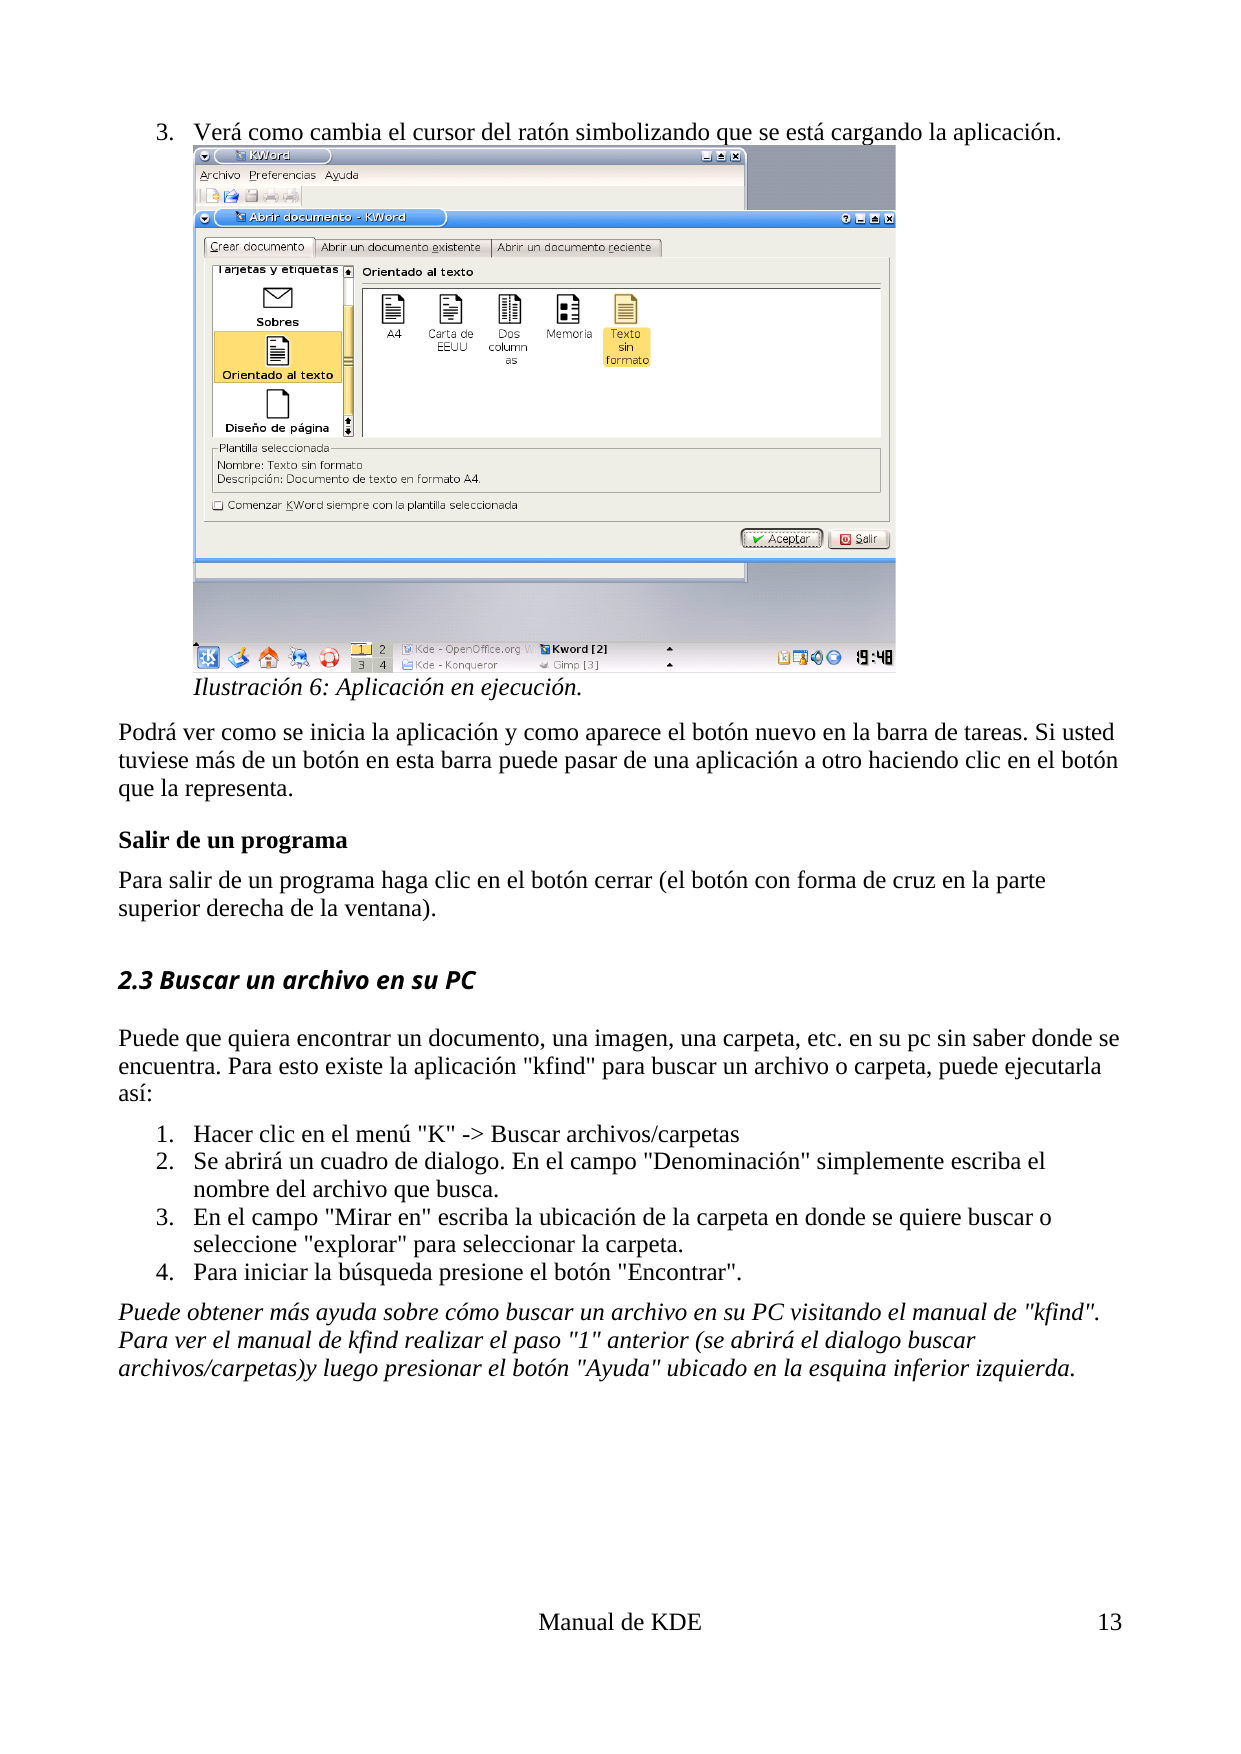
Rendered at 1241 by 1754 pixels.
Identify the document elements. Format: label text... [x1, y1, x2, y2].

subtitle Salir de un programa [118, 826, 1122, 854]
list Hacer clic en el menú "K" -> Buscar archivos/carpetas [156, 1120, 1122, 1147]
list Verá como cambia el cursor del ratón simbolizando que se está cargando la aplicación. [156, 118, 1122, 706]
text Podrá ver como se inicia la aplicación y como aparece el botón nuevo en la barra de tareas. Si usted tuviese más de un botón en esta barra puede pasar de una aplicación a otro haciendo clic en el botón que la representa. [118, 718, 1122, 801]
text Puede que quiera encontrar un documento, una imagen, una carpeta, etc. en su pc sin saber donde se encuentra. Para esto existe la aplicación "kfind" para buscar un archivo o carpeta, puede ejecutarla así: [118, 1024, 1122, 1107]
text Para salir de un programa haga clic en el botón cerrar (el botón con forma de cruz en la parte superior derecha de la ventana). [118, 867, 1122, 922]
list Para iniciar la búsqueda presione el botón "Encontrar". [156, 1258, 1122, 1286]
list Ilustración 6: Aplicación en ejecución. [193, 673, 896, 700]
picture [193, 145, 896, 673]
text Puede obtener más ayuda sobre cómo buscar un archivo en su PC visitando el manual de "kfind". Para ver el manual de kfind realizar el paso "1" anterior (se abrirá el dialogo buscar archivos/carpetas)y luego presionar el botón "Ayuda" ubicado en la esquina inferior izquierda. [118, 1298, 1122, 1382]
list Se abrirá un cuadro de dialogo. En el campo "Denominación" simplemente escriba el nombre del archivo que busca. [156, 1147, 1122, 1203]
text 2.3 Buscar un archivo en su PC [118, 962, 1122, 996]
list En el campo "Mirar en" escriba la ubicación de la carpeta en donde se quiere buscar o seleccione "explorar" para seleccionar la carpeta. [156, 1203, 1122, 1258]
